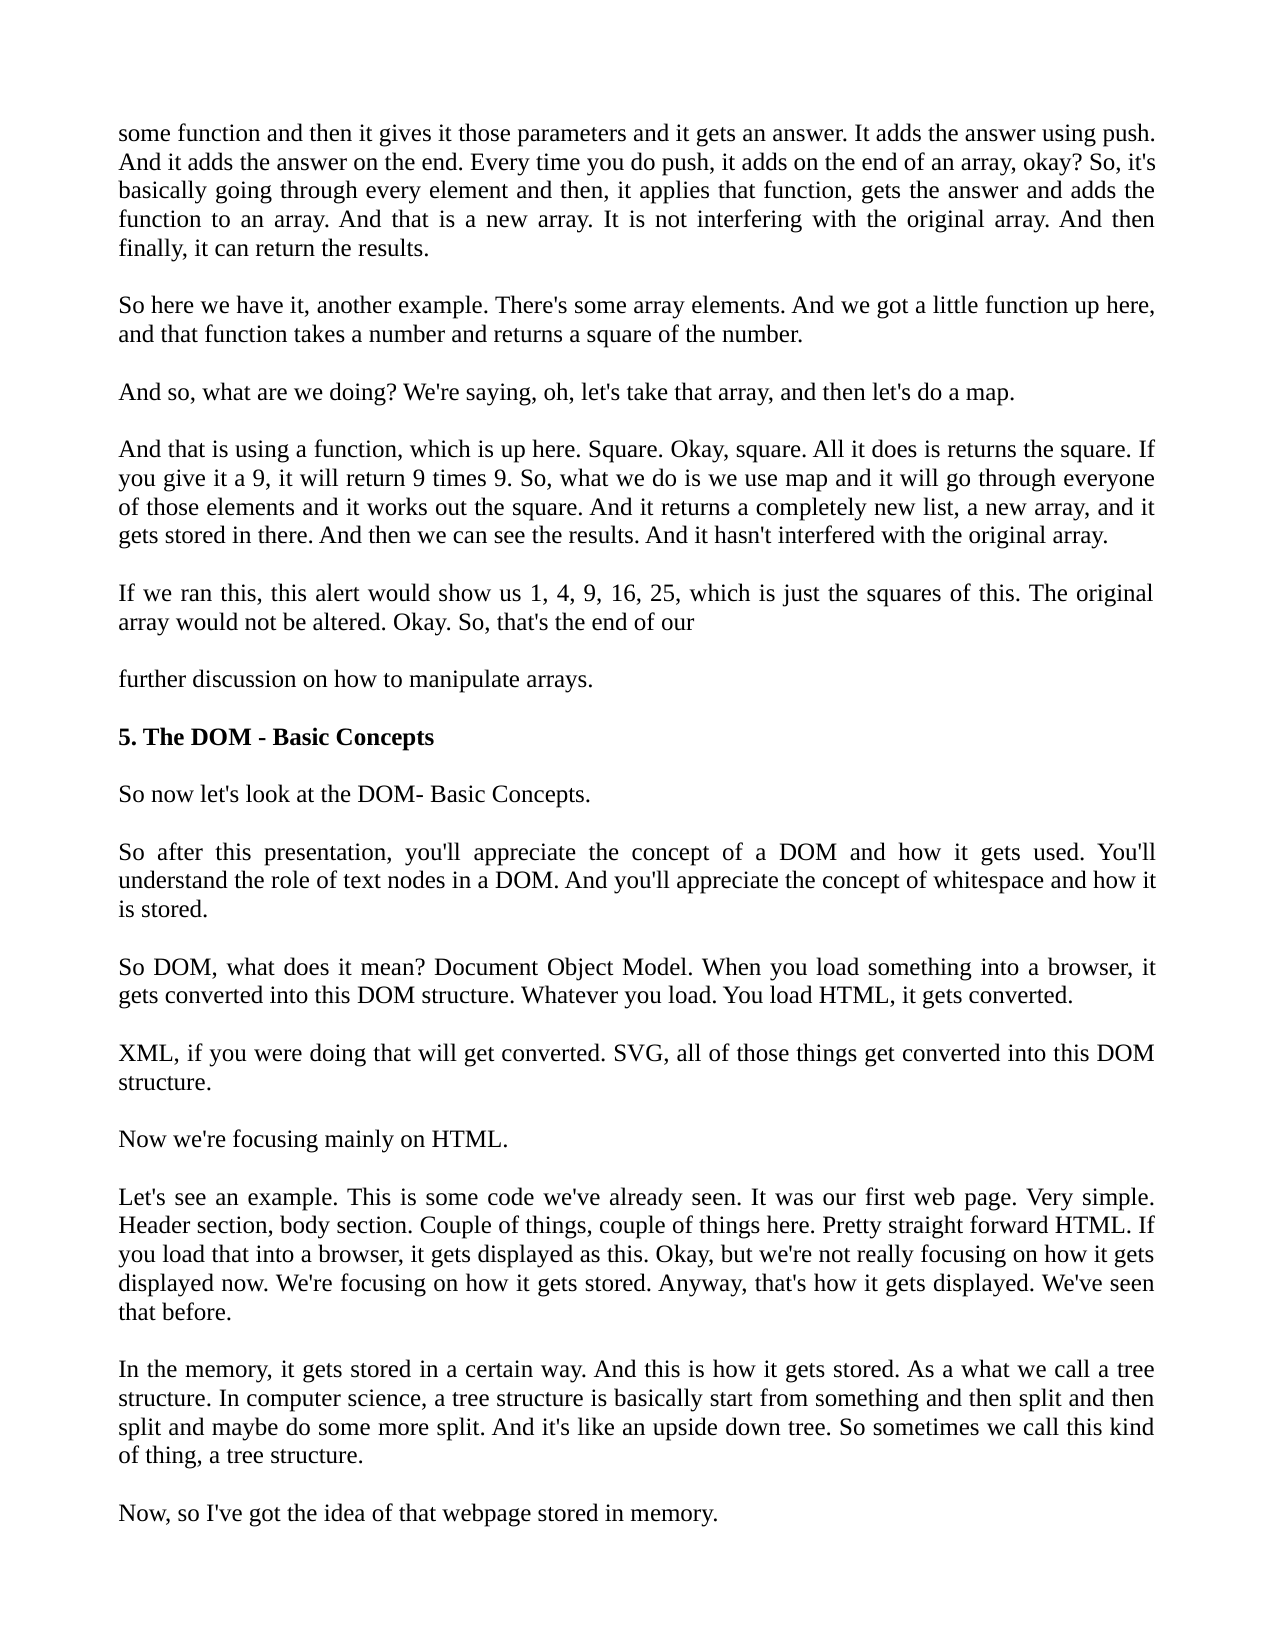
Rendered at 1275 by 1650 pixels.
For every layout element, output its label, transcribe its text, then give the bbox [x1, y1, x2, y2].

text Now we're focusing mainly on HTML. [118, 1124, 1157, 1153]
text If we ran this, this alert would show us 1, 4, 9, 16, 25, which is just the squares of this. The original array would not be altered. Okay. So, that's the end of our [118, 578, 1157, 636]
text In the memory, it gets stored in a certain way. And this is how it gets stored. As a what we call a tree structure. In computer science, a tree structure is basically start from something and then split and then split and maybe do some more split. And it's like an upside down tree. So sometimes we call this kind of thing, a tree structure. [118, 1354, 1157, 1469]
text So DOM, what does it mean? Document Object Model. When you load something into a browser, it gets converted into this DOM structure. Whatever you load. You load HTML, it gets converted. [118, 952, 1157, 1009]
text And that is using a function, which is up here. Square. Okay, square. All it does is returns the square. If you give it a 9, it will return 9 times 9. So, what we do is we use map and it will go through everyone of those elements and it works out the square. And it returns a completely new list, a new array, and it gets stored in there. And then we can see the results. And it hasn't interfered with the original array. [118, 434, 1157, 549]
text Let's see an example. This is some code we've already seen. It was our first web page. Very simple. Header section, body section. Couple of things, couple of things here. Pretty straight forward HTML. If you load that into a browser, it gets displayed as this. Okay, but we're not really focusing on how it gets displayed now. We're focusing on how it gets stored. Anyway, that's how it gets displayed. We've seen that before. [118, 1182, 1157, 1326]
text XML, if you were doing that will get converted. SVG, all of those things get converted into this DOM structure. [118, 1038, 1157, 1096]
text So after this presentation, you'll appreciate the concept of a DOM and how it gets used. You'll understand the role of text nodes in a DOM. And you'll appreciate the concept of whitespace and how it is stored. [118, 837, 1157, 923]
text So here we have it, another example. There's some array elements. And we got a little function up here, and that function takes a number and returns a square of the number. [118, 291, 1157, 348]
text 5. The DOM - Basic Concepts [118, 722, 1157, 751]
text Now, so I've got the idea of that webpage stored in memory. [118, 1498, 1157, 1527]
text And so, what are we doing? We're saying, oh, let's take that array, and then let's do a map. [118, 377, 1157, 406]
text further discussion on how to manipulate arrays. [118, 664, 1157, 693]
text some function and then it gives it those parameters and it gets an answer. It adds the answer using push. And it adds the answer on the end. Every time you do push, it adds on the end of an array, okay? So, it's basically going through every element and then, it applies that function, gets the answer and adds the function to an array. And that is a new array. It is not interfering with the original array. And then finally, it can return the results. [118, 118, 1157, 262]
text So now let's look at the DOM- Basic Concepts. [118, 779, 1157, 808]
